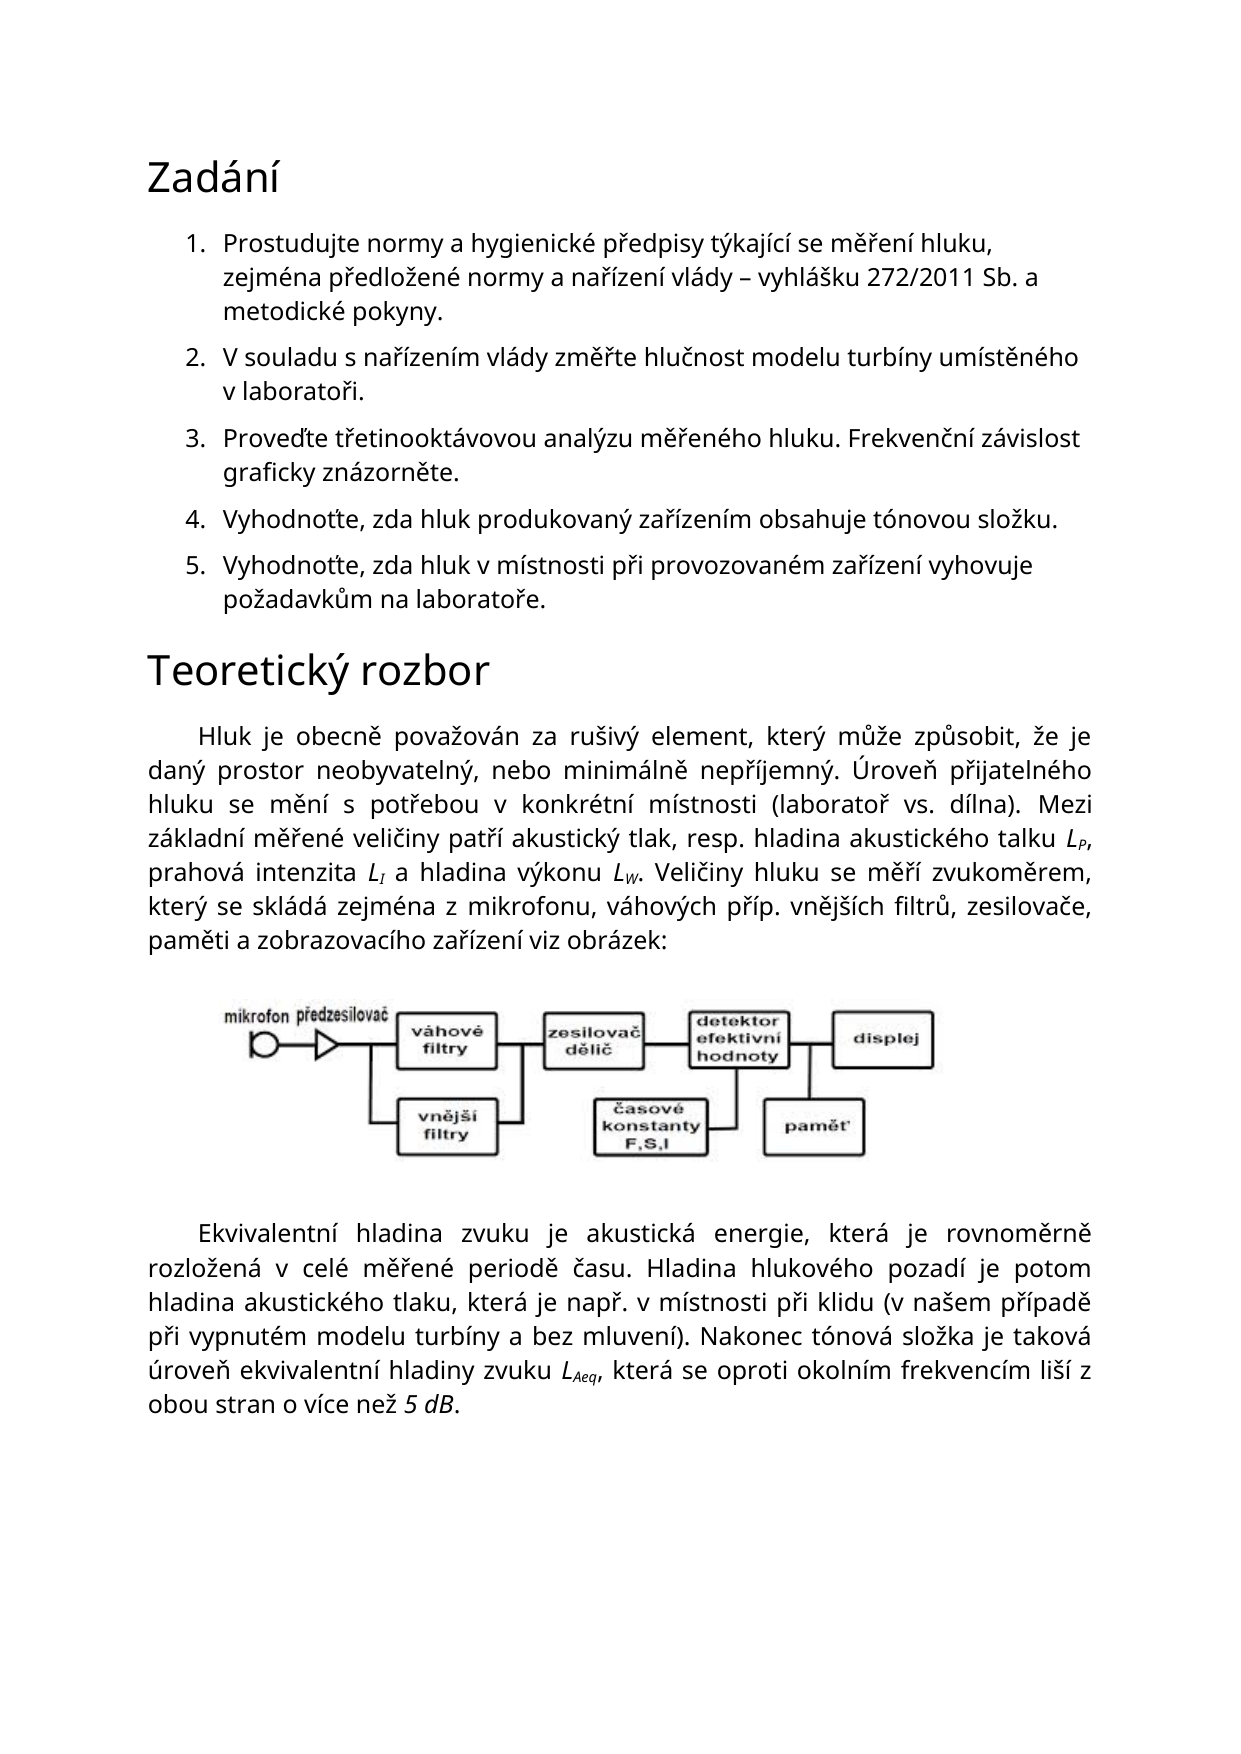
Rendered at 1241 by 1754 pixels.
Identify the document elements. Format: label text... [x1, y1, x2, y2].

list Vyhodnoťte, zda hluk v místnosti při provozovaném zařízení vyhovuje požadavkům na laboratoře. [185, 548, 1093, 616]
text Ekvivalentní hladina zvuku je akustická energie, která je rovnoměrně rozložená v celé měřené periodě času. Hladina hlukového pozadí je potom hladina akustického tlaku, která je např. v místnosti při klidu (v našem případě při vypnutém modelu turbíny a bez mluvení). Nakonec tónová složka je taková úroveň ekvivalentní hladiny zvuku LAeq, která se oproti okolním frekvencím liší z obou stran o více než 5 dB. [148, 1216, 1093, 1421]
picture [218, 999, 944, 1170]
list V souladu s nařízením vlády změřte hlučnost modelu turbíny umístěného v laboratoři. [185, 340, 1093, 408]
subtitle Zadání [148, 148, 1093, 204]
text Hluk je obecně považován za rušivý element, který může způsobit, že je daný prostor neobyvatelný, nebo minimálně nepříjemný. Úroveň přijatelného hluku se mění s potřebou v konkrétní místnosti (laboratoř vs. dílna). Mezi základní měřené veličiny patří akustický tlak, resp. hladina akustického talku LP, prahová intenzita LI a hladina výkonu LW. Veličiny hluku se měří zvukoměrem, který se skládá zejména z mikrofonu, váhových příp. vnějších filtrů, zesilovače, paměti a zobrazovacího zařízení viz obrázek: [148, 719, 1093, 957]
list Proveďte třetinooktávovou analýzu měřeného hluku. Frekvenční závislost graficky znázorněte. [185, 421, 1093, 489]
list Vyhodnoťte, zda hluk produkovaný zařízením obsahuje tónovou složku. [185, 501, 1093, 535]
subtitle Teoretický rozbor [148, 641, 1093, 698]
list Prostudujte normy a hygienické předpisy týkající se měření hluku, zejména předložené normy a nařízení vlády – vyhlášku 272/2011 Sb. a metodické pokyny. [185, 225, 1093, 327]
